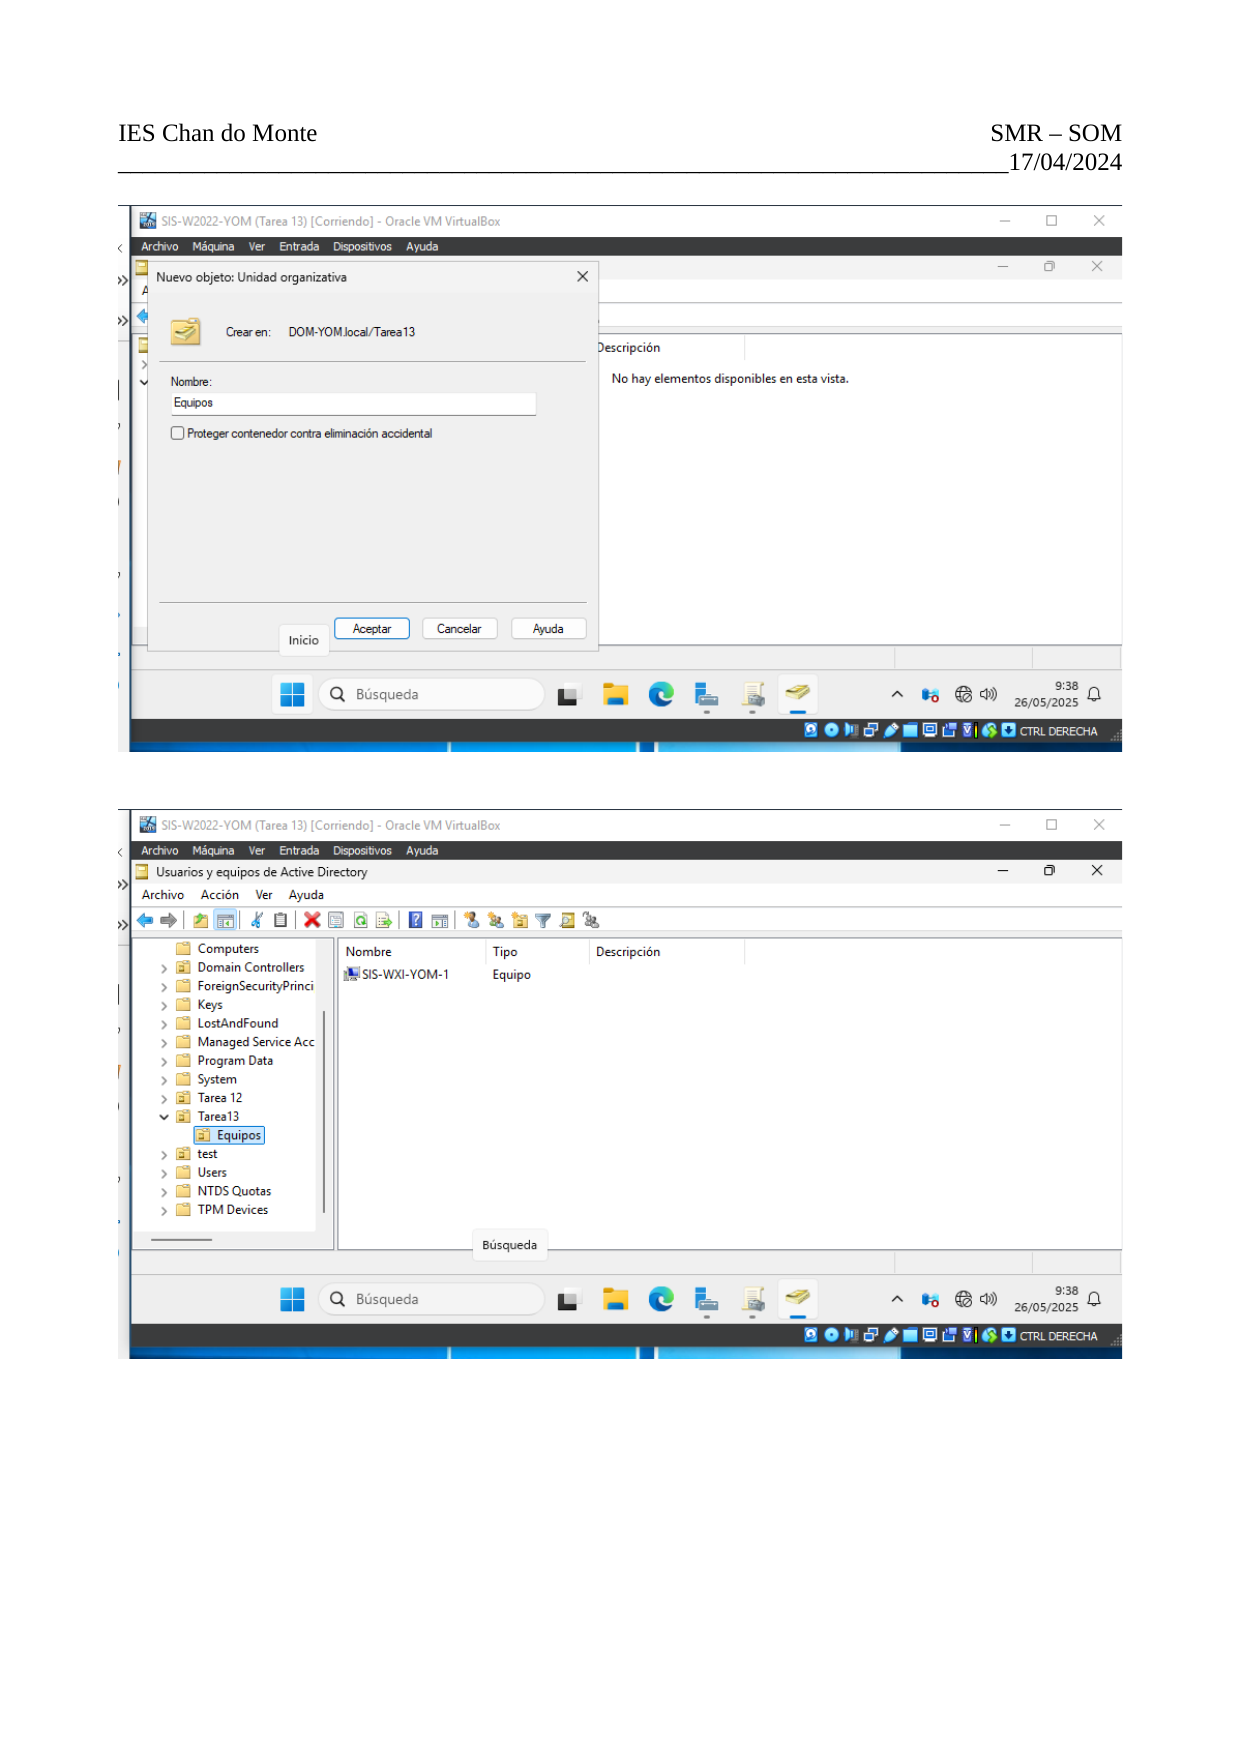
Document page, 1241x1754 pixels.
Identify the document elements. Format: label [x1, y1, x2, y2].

picture [118, 205, 1123, 752]
picture [118, 809, 1123, 1359]
